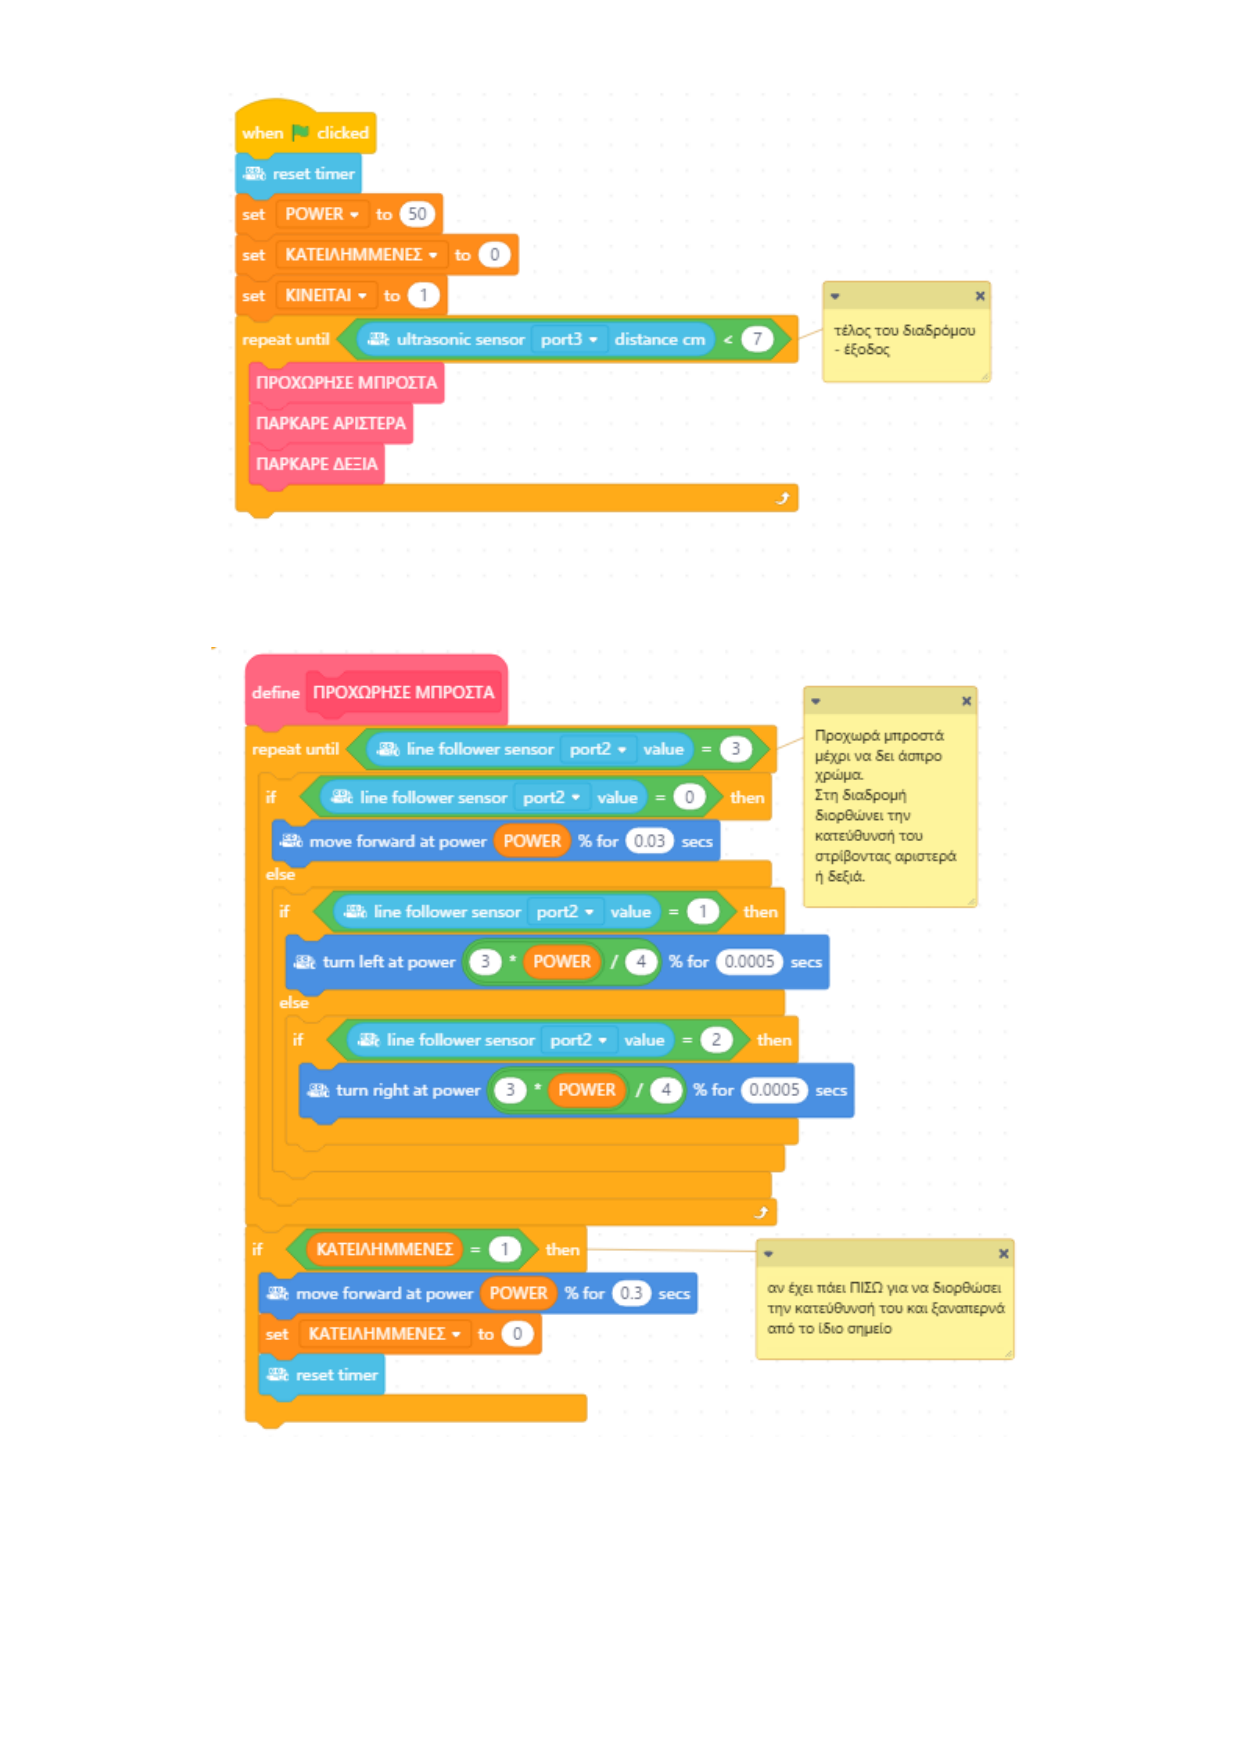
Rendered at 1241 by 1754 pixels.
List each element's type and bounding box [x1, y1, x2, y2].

picture [211, 647, 1029, 1437]
picture [210, 81, 1030, 600]
